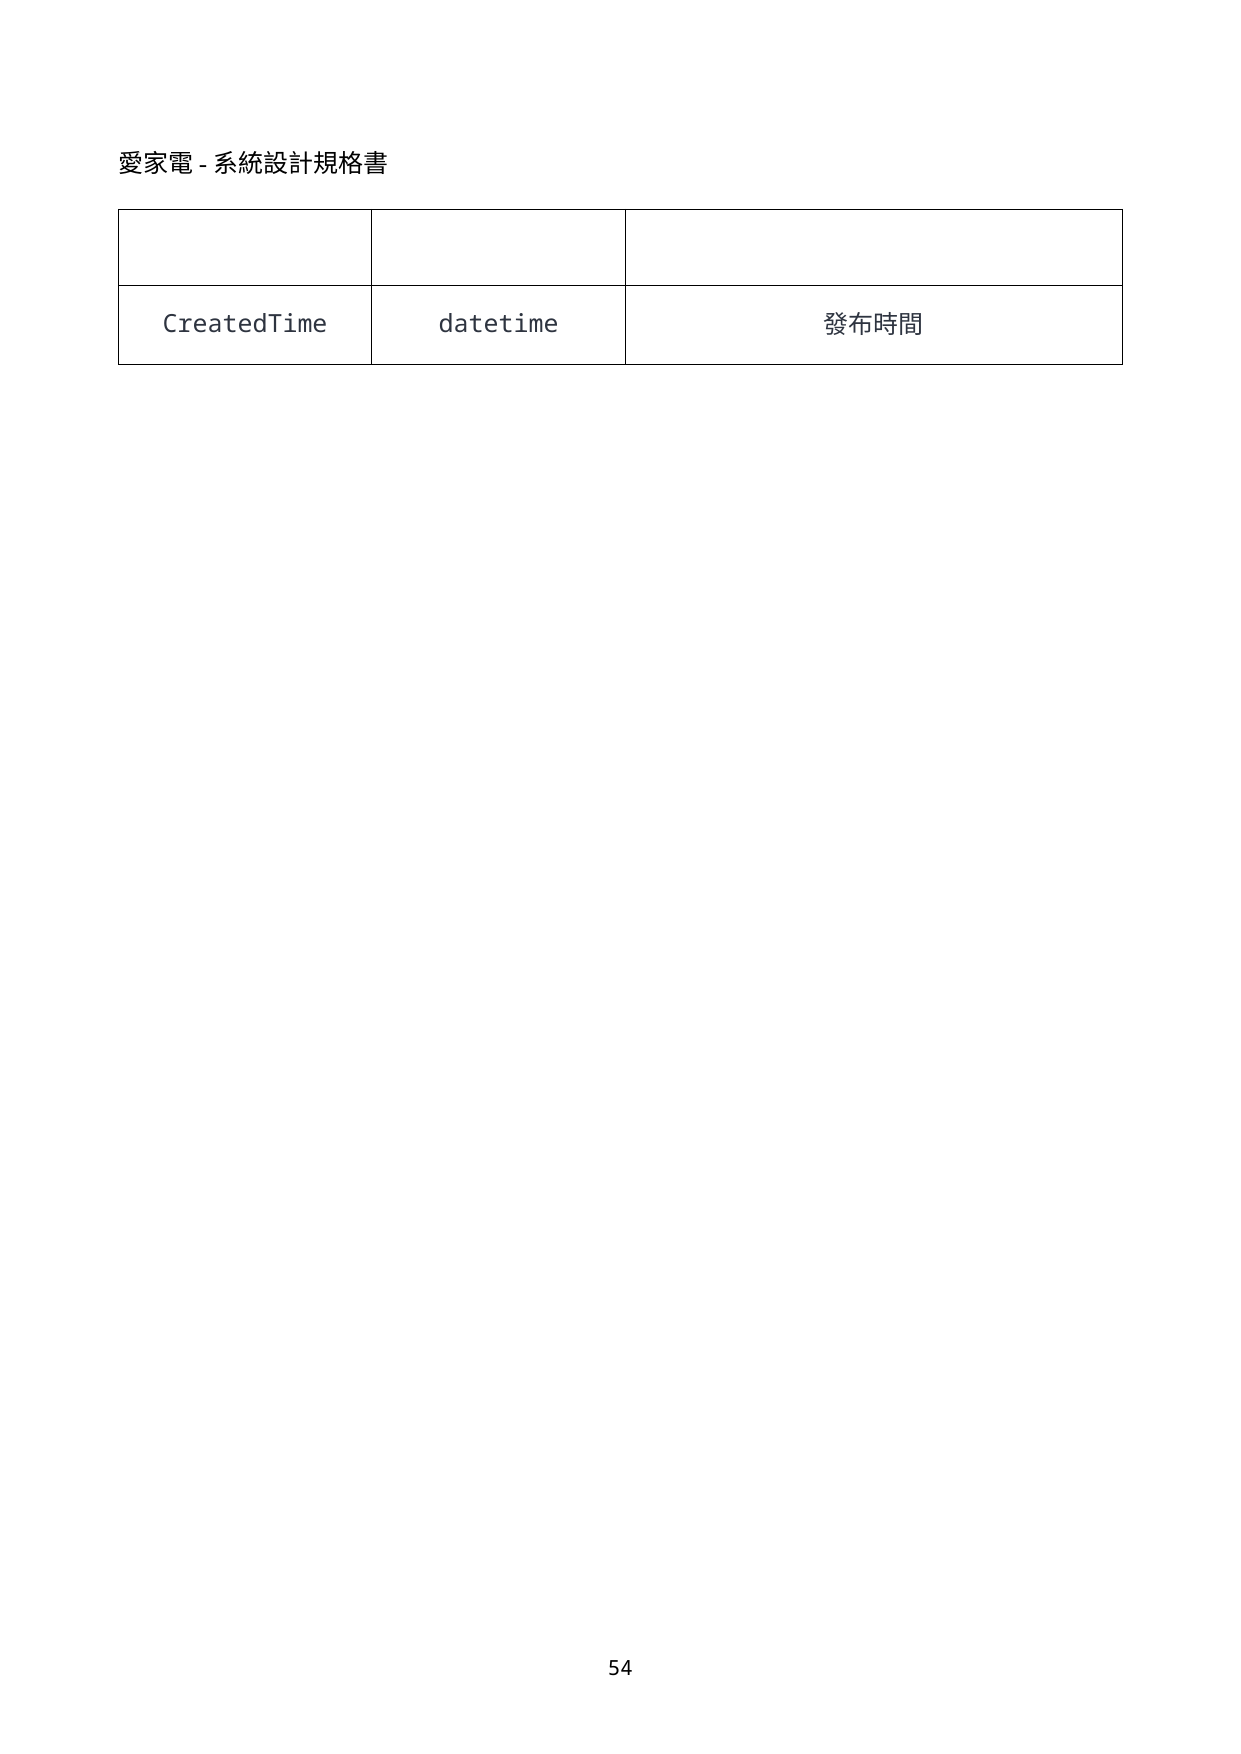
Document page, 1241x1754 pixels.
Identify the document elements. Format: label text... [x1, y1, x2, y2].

table_cell datetime [372, 286, 625, 364]
table_cell [626, 210, 1122, 285]
table_cell [372, 210, 625, 285]
table_cell 發布時間 [626, 286, 1122, 364]
table_cell CreatedTime [119, 286, 371, 364]
table_cell [119, 210, 371, 285]
